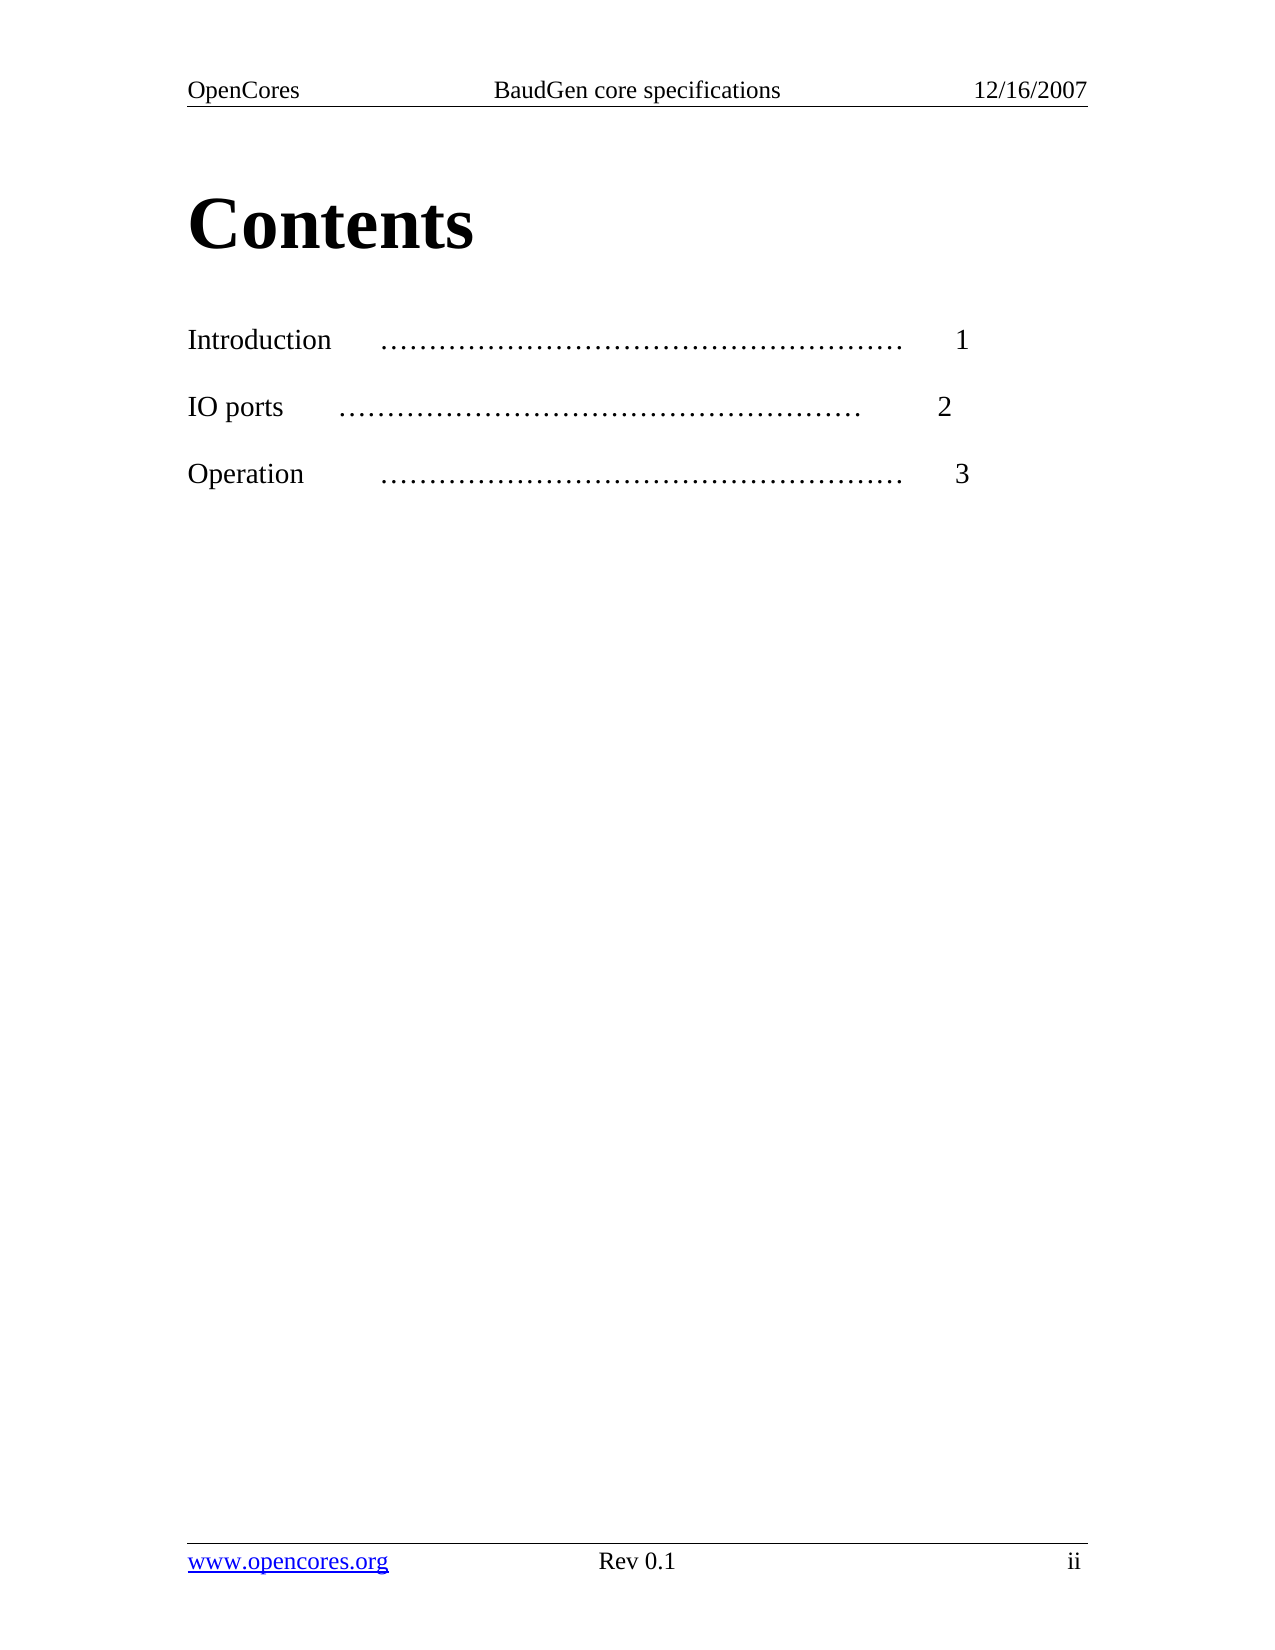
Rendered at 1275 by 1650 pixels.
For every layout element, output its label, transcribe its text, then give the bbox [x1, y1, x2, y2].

text Operation ……………………………………………… 3 [187, 457, 1088, 490]
text IO ports ……………………………………………… 2 [187, 389, 1088, 423]
text Introduction ……………………………………………… 1 [187, 322, 1088, 356]
text Contents [187, 179, 1088, 265]
